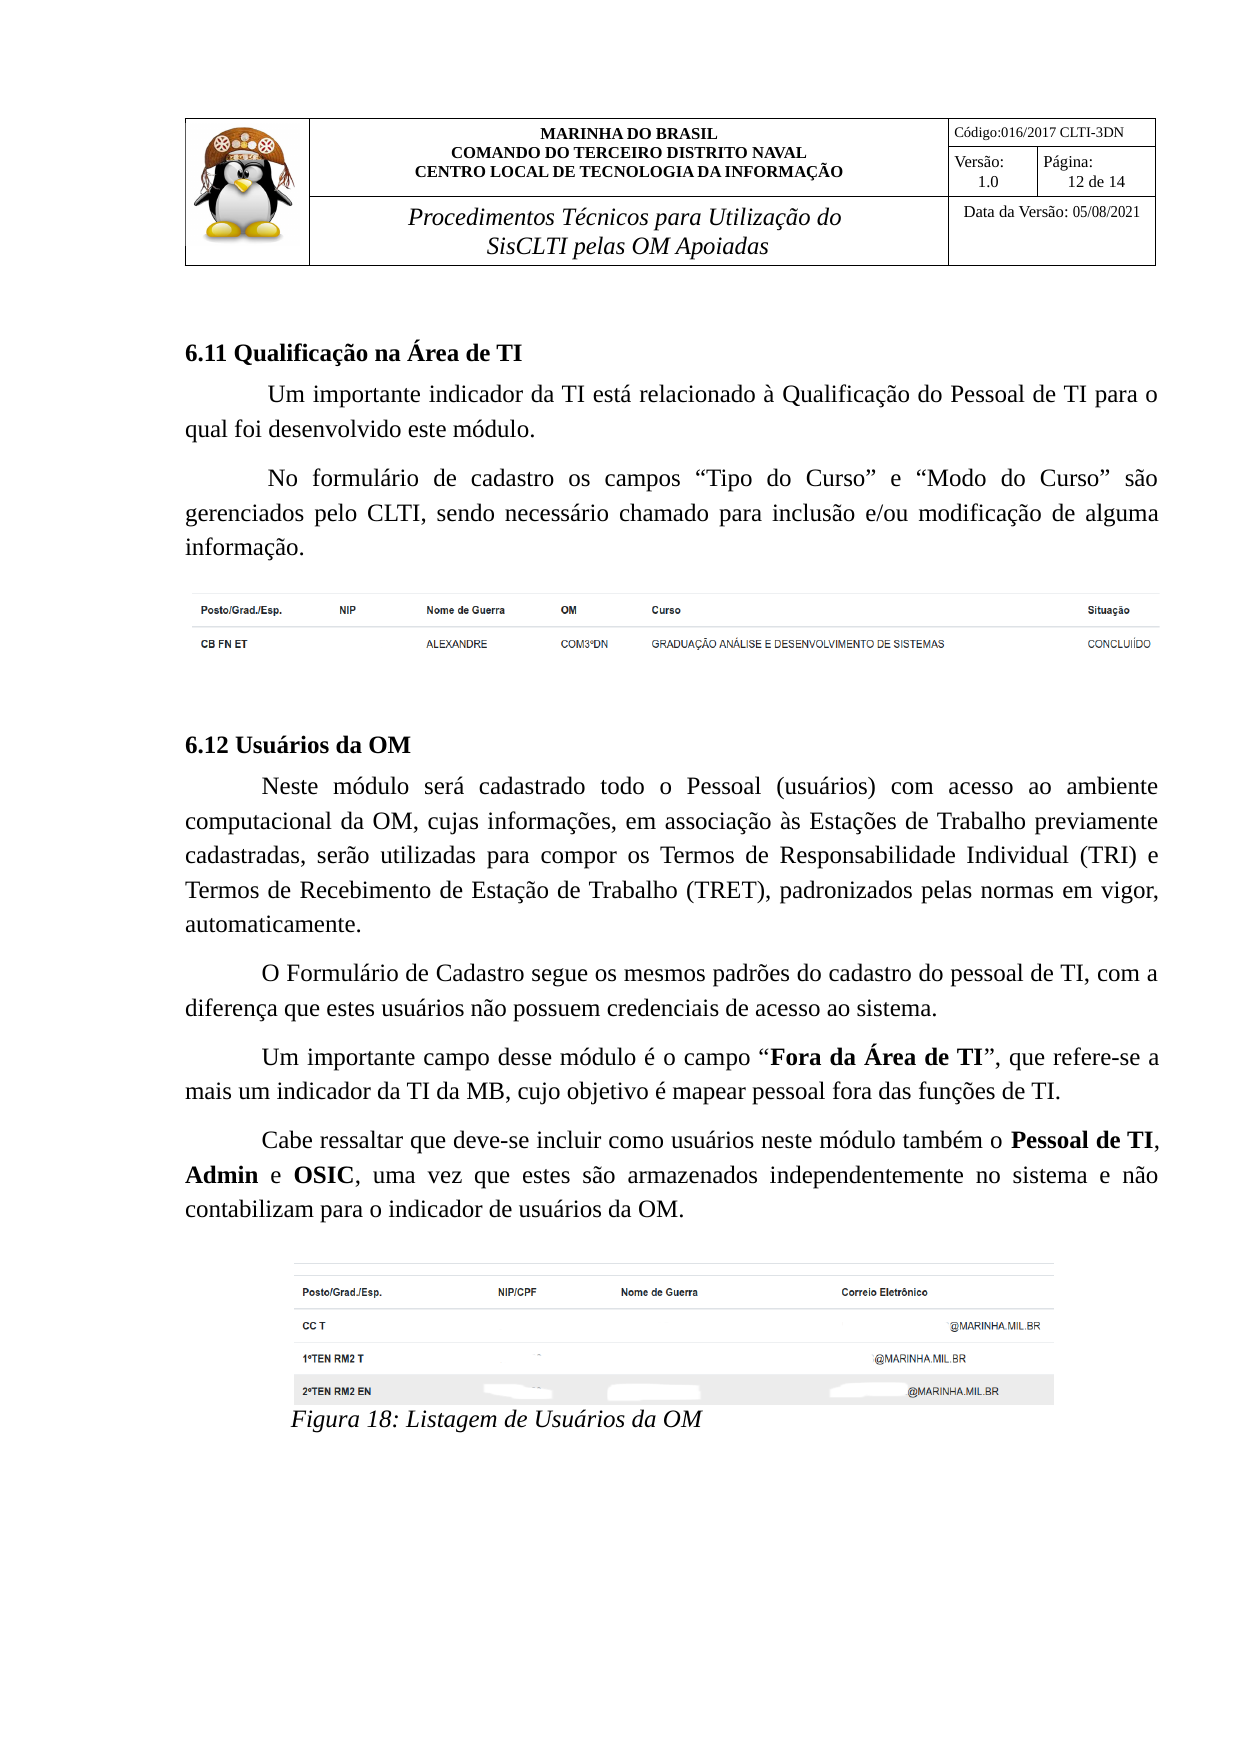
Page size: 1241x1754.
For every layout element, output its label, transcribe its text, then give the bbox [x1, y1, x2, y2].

picture [185, 123, 301, 246]
text O Formulário de Cadastro segue os mesmos padrões do cadastro do pessoal de TI, com a diferença que estes usuários não possuem credenciais de acesso ao sistema. [185, 958, 1160, 1022]
text Neste módulo será cadastrado todo o Pessoal (usuários) com acesso ao ambiente computacional da OM, cujas informações, em associação às Estações de Trabalho previamente cadastradas, serão utilizadas para compor os Termos de Responsabilidade Individual (TRI) e Termos de Recebimento de Estação de Trabalho (TRET), padronizados pelas normas em vigor, automaticamente. [185, 771, 1160, 938]
subtitle 6.12 Usuários da OM [185, 730, 1160, 759]
picture [184, 581, 1160, 661]
subtitle 6.11 Qualificação na Área de TI [185, 338, 1160, 367]
text Figura 18: Listagem de Usuários da OM [291, 1405, 1054, 1433]
text Um importante indicador da TI está relacionado à Qualificação do Pessoal de TI para o qual foi desenvolvido este módulo. [185, 379, 1160, 443]
text No formulário de cadastro os campos “Tipo do Curso” e “Modo do Curso” são gerenciados pelo CLTI, sendo necessário chamado para inclusão e/ou modificação de alguma informação. [185, 463, 1160, 561]
text Cabe ressaltar que deve-se incluir como usuários neste módulo também o Pessoal de TI, Admin e OSIC, uma vez que estes são armazenados independentemente no sistema e não contabilizam para o indicador de usuários da OM. [185, 1126, 1160, 1223]
text Um importante campo desse módulo é o campo “Fora da Área de TI”, que refere-se a mais um indicador da TI da MB, cujo objetivo é mapear pessoal fora das funções de TI. [185, 1042, 1160, 1105]
picture [290, 1256, 1054, 1405]
